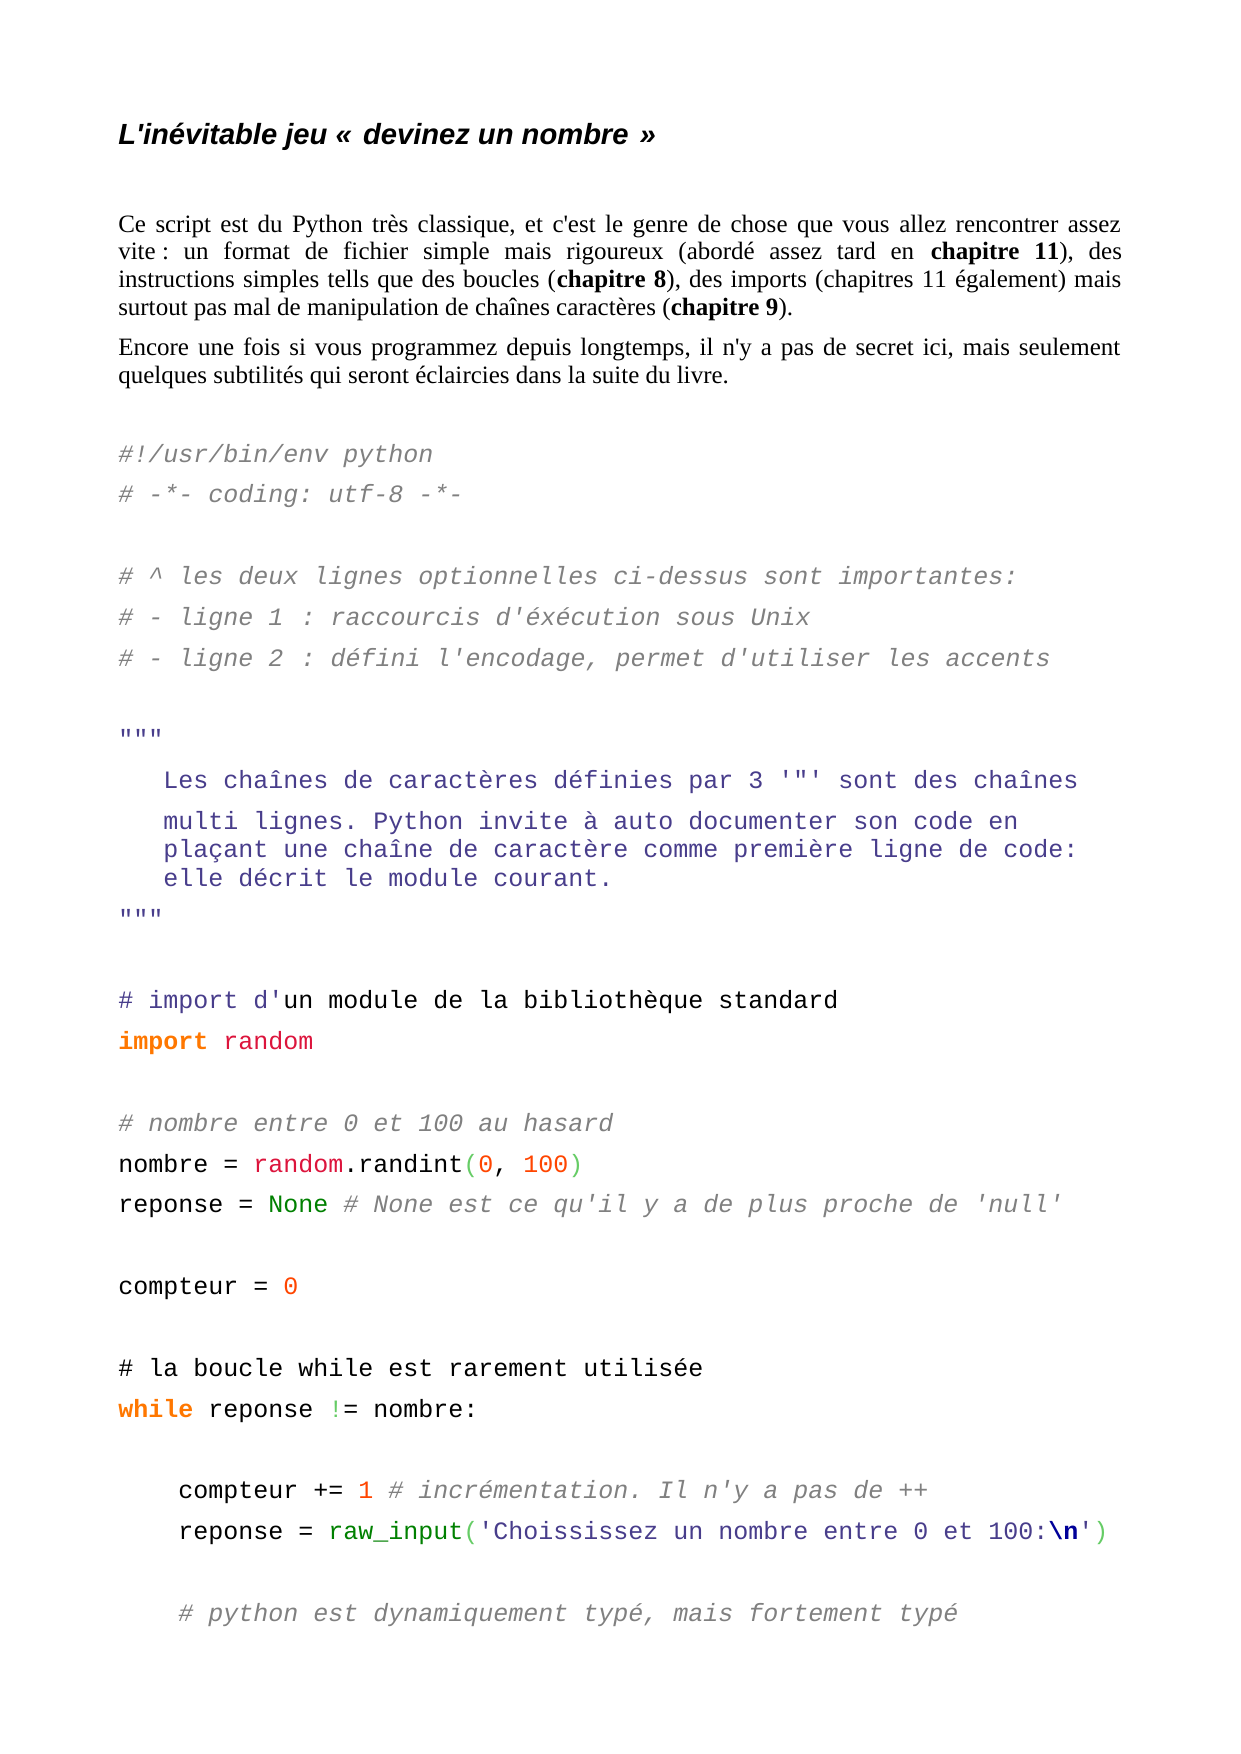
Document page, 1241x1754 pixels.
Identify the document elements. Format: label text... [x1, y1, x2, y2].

text reponse = raw_input('Choississez un nombre entre 0 et 100:\n') [118, 1519, 1122, 1547]
text # - ligne 1 : raccourcis d'éxécution sous Unix [118, 604, 1122, 633]
text # import d'un module de la bibliothèque standard [118, 988, 1122, 1016]
text reponse = None # None est ce qu'il y a de plus proche de 'null' [118, 1192, 1122, 1220]
text compteur += 1 # incrémentation. Il n'y a pas de ++ [118, 1478, 1122, 1506]
text """ [118, 727, 1122, 755]
text #!/usr/bin/env python [118, 441, 1122, 469]
text compteur = 0 [118, 1274, 1122, 1302]
text """ [118, 906, 1122, 934]
text # -*- coding: utf-8 -*- [118, 482, 1122, 510]
text # la boucle while est rarement utilisée [118, 1355, 1122, 1384]
text while reponse != nombre: [118, 1396, 1122, 1424]
text # - ligne 2 : défini l'encodage, permet d'utiliser les accents [118, 645, 1122, 674]
text nombre = random.randint(0, 100) [118, 1151, 1122, 1179]
subtitle L'inévitable jeu « devinez un nombre » [118, 118, 1122, 151]
text Ce script est du Python très classique, et c'est le genre de chose que vous allez rencontrer assez vite : un format de fichier simple mais rigoureux (abordé assez tard en chapitre 11), des instructions simples tells que des boucles (chapitre 8), des imports (chapitres 11 également) mais surtout pas mal de manipulation de chaînes caractères (chapitre 9). [118, 210, 1122, 321]
text Les chaînes de caractères définies par 3 '"' sont des chaînes [118, 768, 1122, 796]
text # python est dynamiquement typé, mais fortement typé [118, 1600, 1122, 1629]
text # ^ les deux lignes optionnelles ci-dessus sont importantes: [118, 564, 1122, 592]
text multi lignes. Python invite à auto documenter son code en plaçant une chaîne de caractère comme première ligne de code: elle décrit le module courant. [118, 809, 1122, 894]
text # nombre entre 0 et 100 au hasard [118, 1110, 1122, 1139]
text Encore une fois si vous programmez depuis longtemps, il n'y a pas de secret ici, mais seulement quelques subtilités qui seront éclaircies dans la suite du livre. [118, 333, 1122, 388]
text import random [118, 1029, 1122, 1057]
